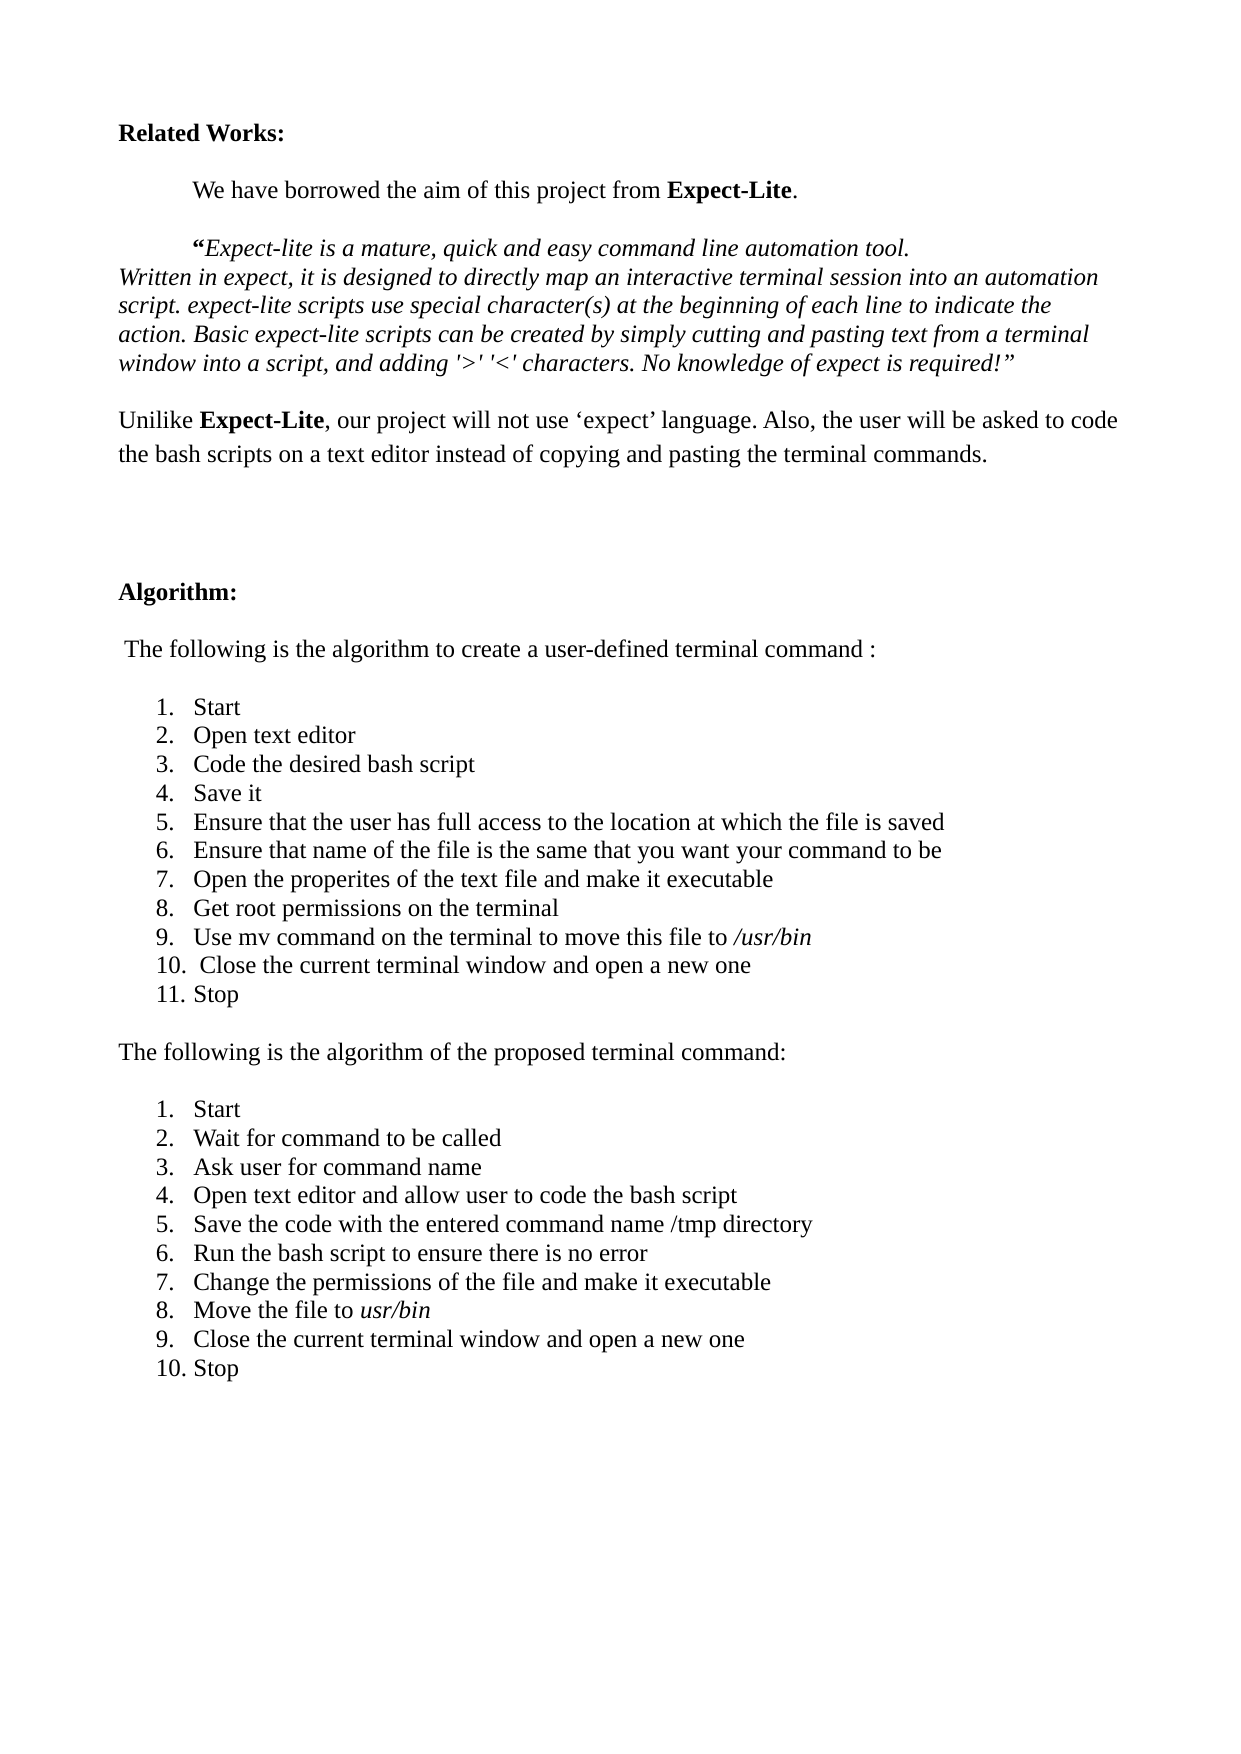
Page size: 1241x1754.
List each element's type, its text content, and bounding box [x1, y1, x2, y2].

text The following is the algorithm of the proposed terminal command: [118, 1037, 1122, 1066]
list Wait for command to be called [156, 1123, 1122, 1152]
list Get root permissions on the terminal [156, 893, 1122, 922]
text Written in expect, it is designed to directly map an interactive terminal session into an automation script. expect-lite scripts use special character(s) at the beginning of each line to indicate the action. Basic expect-lite scripts can be created by simply cutting and pasting text from a terminal window into a script, and adding '>' '<' characters. No knowledge of expect is required!” [118, 262, 1122, 377]
list Stop [156, 1353, 1122, 1382]
list Open text editor [156, 721, 1122, 749]
list Run the bash script to ensure there is no error [156, 1238, 1122, 1267]
list Start [156, 692, 1122, 721]
text Unilike Expect-Lite, our project will not use ‘expect’ language. Also, the user will be asked to code the bash scripts on a text editor instead of copying and pasting the terminal commands. [118, 406, 1122, 500]
list Start [156, 1094, 1122, 1123]
list Ensure that the user has full access to the location at which the file is saved [156, 807, 1122, 836]
text “Expect-lite is a mature, quick and easy command line automation tool. [118, 233, 1122, 262]
list Open text editor and allow user to code the bash script [156, 1181, 1122, 1209]
list Save it [156, 778, 1122, 807]
text The following is the algorithm to create a user-defined terminal command : [118, 634, 1122, 663]
list Close the current terminal window and open a new one [156, 1324, 1122, 1353]
list Move the file to usr/bin [156, 1296, 1122, 1324]
list Use mv command on the terminal to move this file to /usr/bin [156, 922, 1122, 951]
list Open the properites of the text file and make it executable [156, 864, 1122, 893]
list Code the desired bash script [156, 749, 1122, 778]
list Change the permissions of the file and make it executable [156, 1267, 1122, 1296]
text We have borrowed the aim of this project from Expect-Lite. [118, 176, 1122, 204]
list Ensure that name of the file is the same that you want your command to be [156, 836, 1122, 864]
text Algorithm: [118, 577, 1122, 606]
list Close the current terminal window and open a new one [156, 951, 1122, 979]
list Stop [156, 979, 1122, 1008]
list Save the code with the entered command name /tmp directory [156, 1209, 1122, 1238]
text Related Works: [118, 118, 1122, 147]
list Ask user for command name [156, 1152, 1122, 1181]
